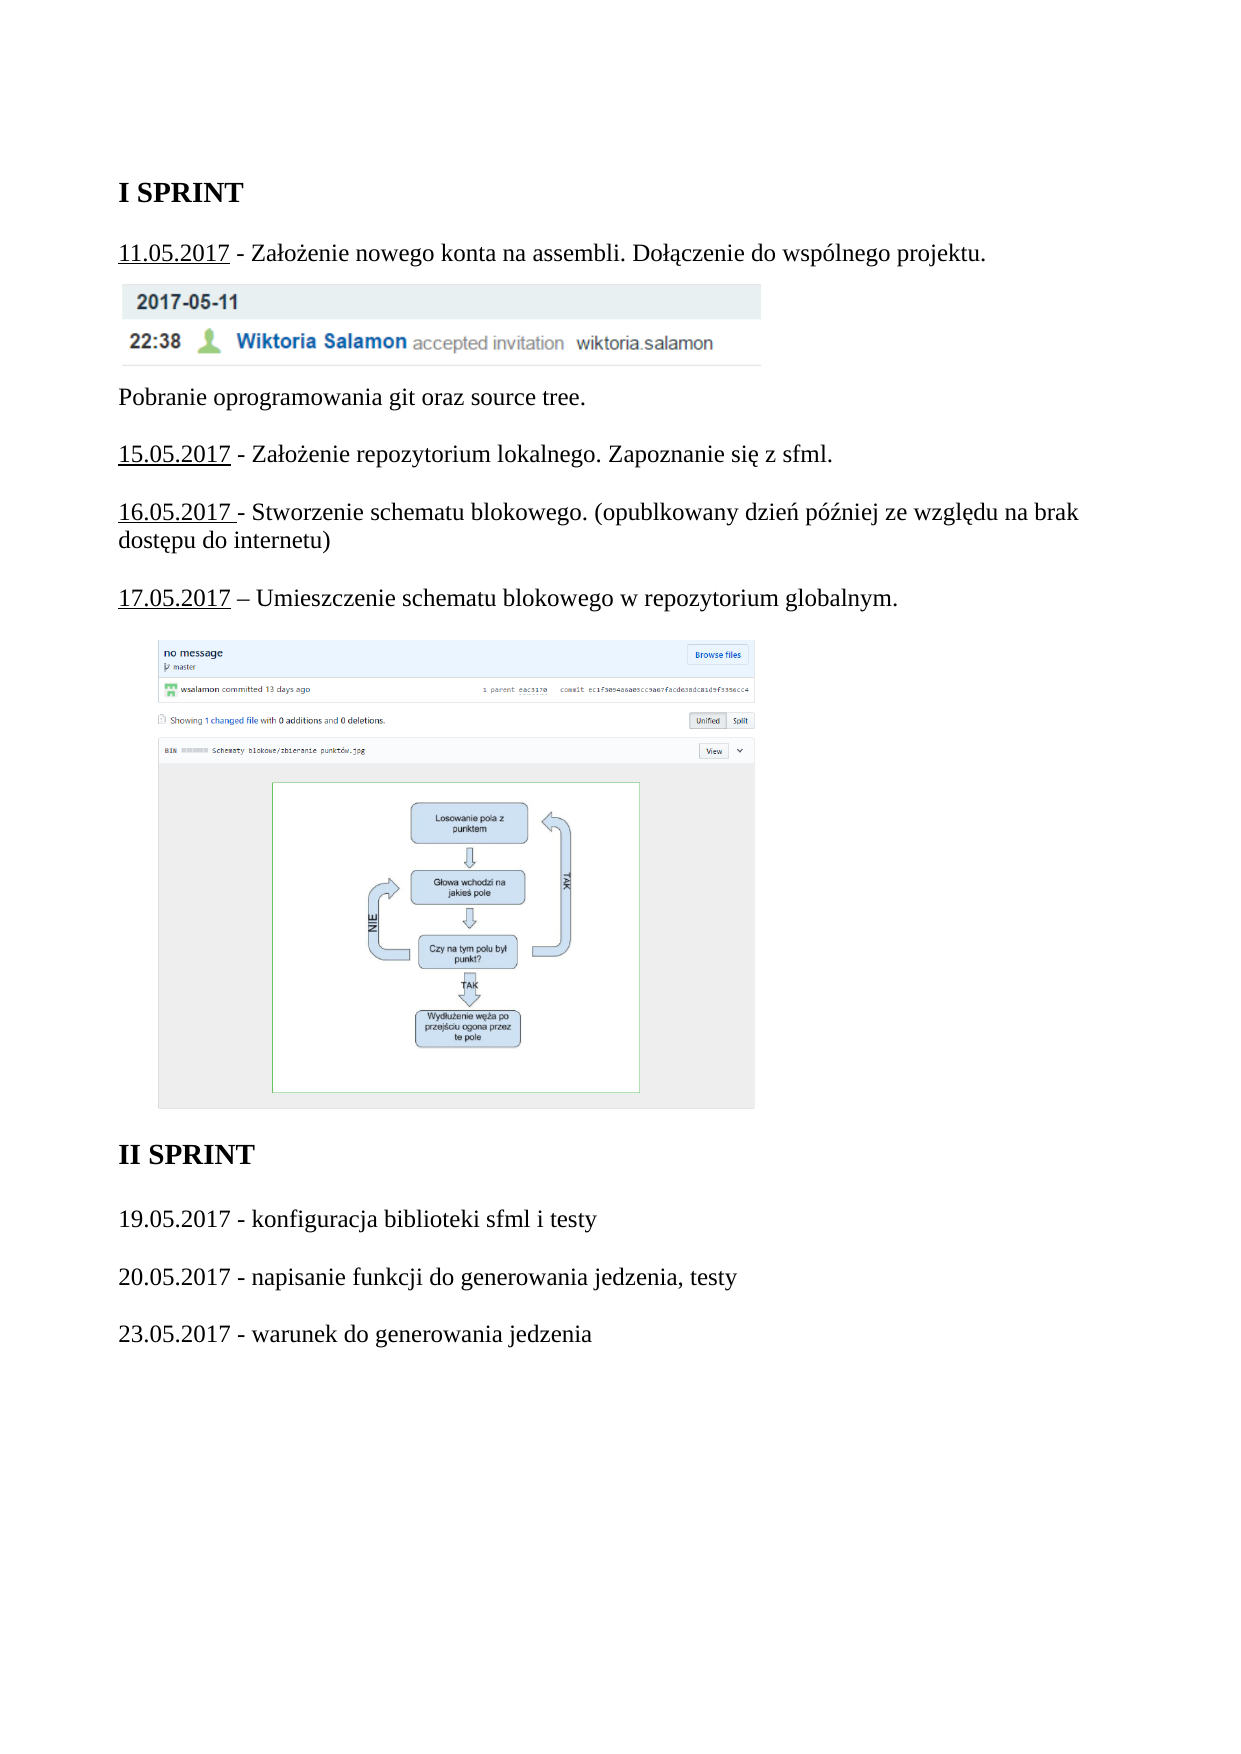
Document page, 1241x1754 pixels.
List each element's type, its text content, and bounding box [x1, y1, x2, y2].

text 17.05.2017 – Umieszczenie schematu blokowego w repozytorium globalnym. [118, 583, 1122, 612]
text 11.05.2017 - Założenie nowego konta na assembli. Dołączenie do wspólnego projektu. [118, 238, 1122, 267]
text 15.05.2017 - Założenie repozytorium lokalnego. Zapoznanie się z sfml. [118, 439, 1122, 468]
text 23.05.2017 - warunek do generowania jedzenia [118, 1319, 1122, 1348]
text 19.05.2017 - konfiguracja biblioteki sfml i testy [118, 1204, 1122, 1233]
text 16.05.2017 - Stworzenie schematu blokowego. (opublkowany dzień później ze względu na brak dostępu do internetu) [118, 497, 1122, 554]
picture [150, 640, 760, 1109]
text I SPRINT [118, 176, 1122, 209]
text 20.05.2017 - napisanie funkcji do generowania jedzenia, testy [118, 1262, 1122, 1291]
text II SPRINT [118, 1137, 1122, 1171]
text Pobranie oprogramowania git oraz source tree. [118, 382, 1122, 410]
picture [121, 284, 762, 375]
